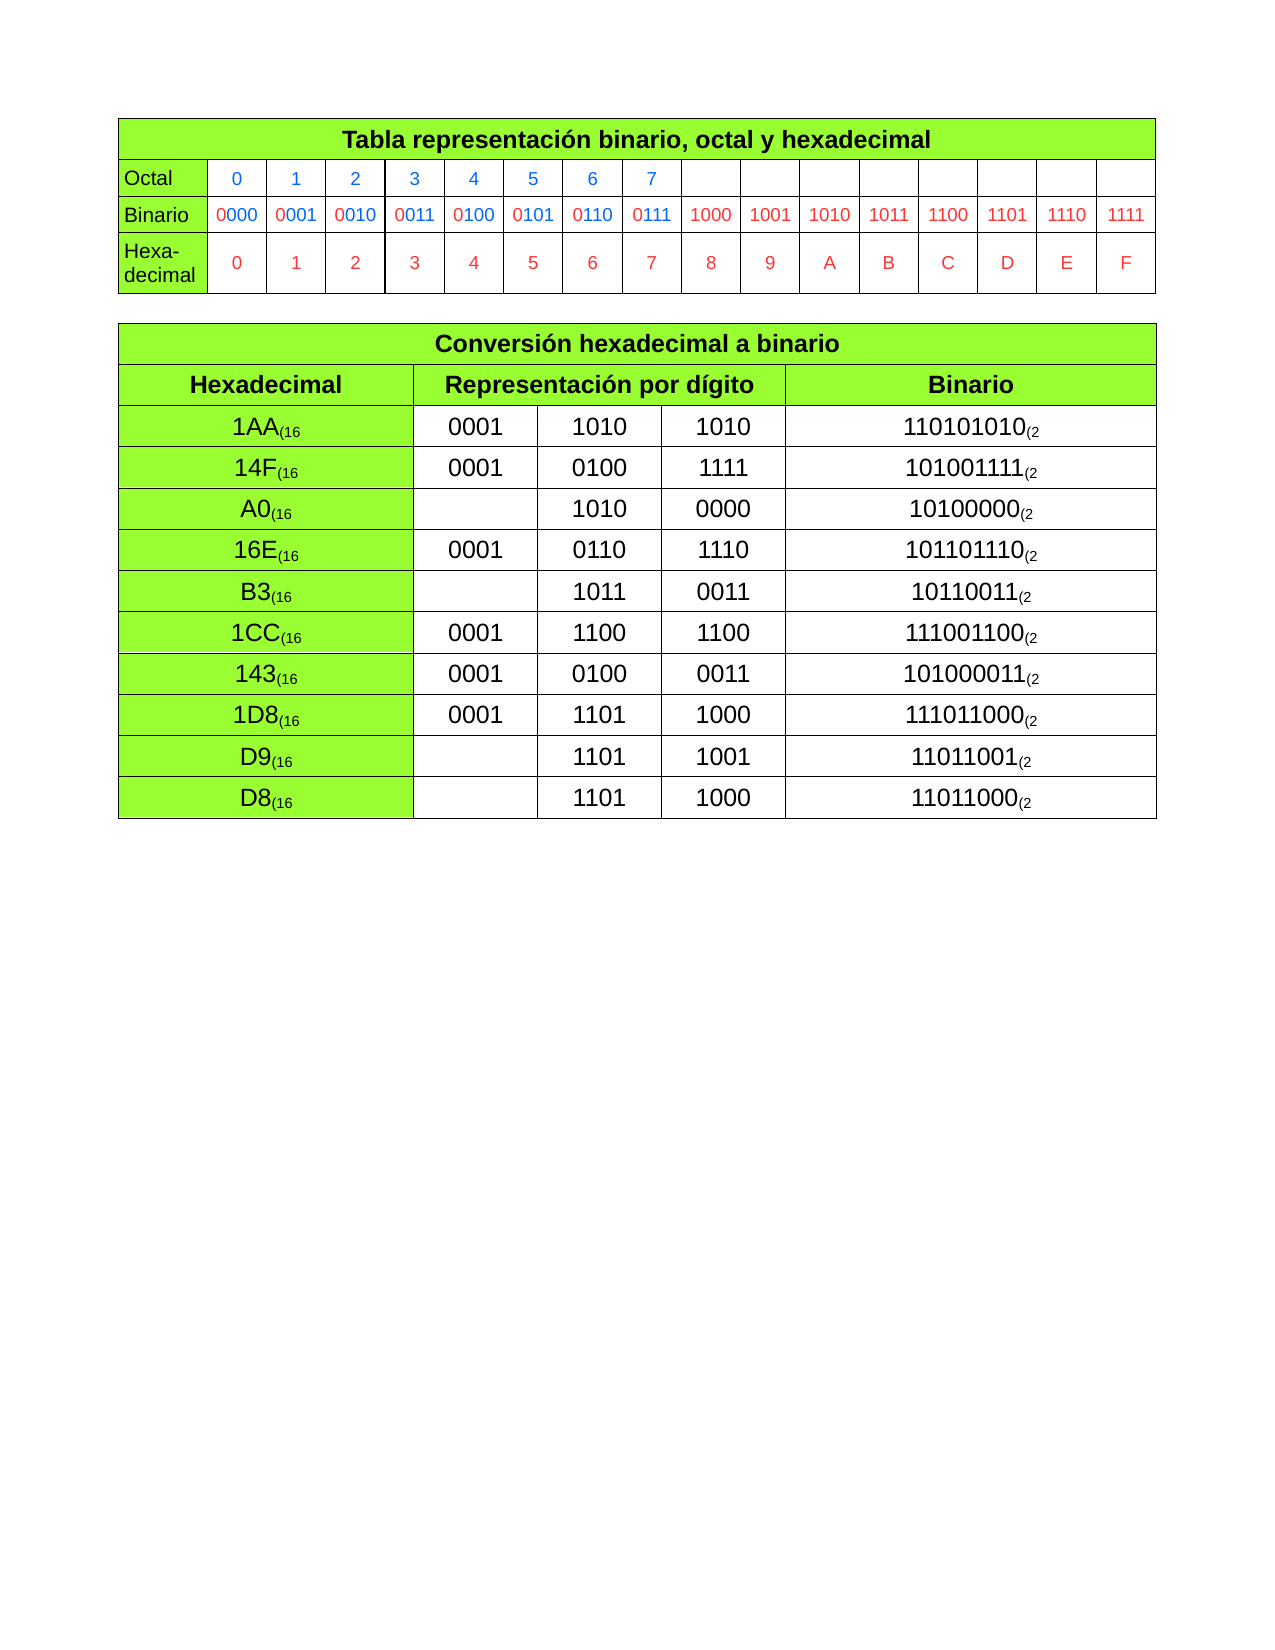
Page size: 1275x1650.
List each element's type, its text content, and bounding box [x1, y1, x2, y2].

table_cell 1101 [538, 736, 661, 776]
table_cell 1001 [662, 736, 785, 776]
table_cell [682, 160, 740, 196]
table_cell 1CC(16 [119, 612, 413, 652]
table_cell [1097, 160, 1155, 196]
table_cell [919, 160, 977, 196]
table_cell 0111 [623, 197, 681, 232]
table_cell 5 [504, 233, 562, 293]
table_cell [414, 489, 537, 529]
table_cell [414, 777, 537, 817]
table_cell [741, 160, 799, 196]
table_cell B [860, 233, 918, 293]
table_cell 1010 [662, 406, 785, 446]
table_cell 6 [563, 160, 622, 196]
table_cell 1000 [662, 777, 785, 817]
table_cell B3(16 [119, 571, 413, 611]
table_cell 101101110(2 [786, 530, 1156, 570]
table_cell 0110 [538, 530, 661, 570]
table_cell 0010 [326, 197, 384, 232]
table_header Conversión hexadecimal a binario [119, 324, 1156, 364]
table_cell 0000 [208, 197, 266, 232]
table_cell 143(16 [119, 654, 413, 694]
table_cell 1111 [662, 447, 785, 487]
table_cell Hexa-decimal [119, 233, 207, 293]
table_cell 1010 [538, 406, 661, 446]
table_cell 111001100(2 [786, 612, 1156, 652]
table_cell Hexadecimal [119, 365, 413, 405]
table_cell 9 [741, 233, 799, 293]
table_cell 0011 [662, 654, 785, 694]
table_cell 1110 [662, 530, 785, 570]
table_cell F [1097, 233, 1155, 293]
table_cell C [919, 233, 977, 293]
table_cell 0100 [538, 654, 661, 694]
table_cell 1010 [538, 489, 661, 529]
table_cell D9(16 [119, 736, 413, 776]
table_cell A0(16 [119, 489, 413, 529]
table_cell Binario [119, 197, 207, 232]
table_cell 1110 [1037, 197, 1096, 232]
table_cell [978, 160, 1036, 196]
table_cell 2 [326, 233, 384, 293]
table_cell D8(16 [119, 777, 413, 817]
table_cell 8 [682, 233, 740, 293]
table_cell 5 [504, 160, 562, 196]
table_cell 0001 [267, 197, 325, 232]
table_cell 1101 [978, 197, 1036, 232]
table_cell [414, 736, 537, 776]
table_cell 0000 [662, 489, 785, 529]
table_cell 14F(16 [119, 447, 413, 487]
table_cell 7 [623, 233, 681, 293]
table_cell 4 [445, 160, 503, 196]
table_cell 101000011(2 [786, 654, 1156, 694]
table_cell 1 [267, 160, 325, 196]
table_cell 1 [267, 233, 325, 293]
table_cell 0100 [445, 197, 503, 232]
table_cell 1100 [662, 612, 785, 652]
table_cell 1010 [800, 197, 859, 232]
table_cell 10110011(2 [786, 571, 1156, 611]
table_cell 7 [623, 160, 681, 196]
table_cell 0001 [414, 530, 537, 570]
table_cell 110101010(2 [786, 406, 1156, 446]
table_cell E [1037, 233, 1096, 293]
table_cell [860, 160, 918, 196]
table_cell 10100000(2 [786, 489, 1156, 529]
table_cell 1000 [662, 695, 785, 735]
table_cell 0 [208, 233, 266, 293]
table_cell [414, 571, 537, 611]
table_cell 16E(16 [119, 530, 413, 570]
table_cell 3 [386, 233, 444, 293]
table_cell 0011 [386, 197, 444, 232]
table_cell 0001 [414, 612, 537, 652]
table_cell D [978, 233, 1036, 293]
table_cell 2 [326, 160, 384, 196]
table_cell 3 [386, 160, 444, 196]
table_cell Octal [119, 160, 207, 196]
table_header Tabla representación binario, octal y hexadecimal [119, 119, 1155, 159]
table_cell 1011 [860, 197, 918, 232]
table_cell 1111 [1097, 197, 1155, 232]
table_cell 1011 [538, 571, 661, 611]
table_cell 0001 [414, 654, 537, 694]
table_cell 0011 [662, 571, 785, 611]
table_cell 0001 [414, 695, 537, 735]
table_cell [800, 160, 859, 196]
table_cell Representación por dígito [414, 365, 785, 405]
table_cell 111011000(2 [786, 695, 1156, 735]
table_cell 0 [208, 160, 266, 196]
table_cell 1AA(16 [119, 406, 413, 446]
table_cell 0110 [563, 197, 622, 232]
table_cell 11011001(2 [786, 736, 1156, 776]
table_cell 101001111(2 [786, 447, 1156, 487]
table_cell [1037, 160, 1096, 196]
table_cell A [800, 233, 859, 293]
table_cell 1101 [538, 695, 661, 735]
table_cell 11011000(2 [786, 777, 1156, 817]
table_cell 0100 [538, 447, 661, 487]
table_cell 1D8(16 [119, 695, 413, 735]
table_cell 0101 [504, 197, 562, 232]
table_cell 0001 [414, 447, 537, 487]
table_cell 0001 [414, 406, 537, 446]
table_cell 1100 [538, 612, 661, 652]
table_cell 1001 [741, 197, 799, 232]
table_cell 1100 [919, 197, 977, 232]
table_cell 1000 [682, 197, 740, 232]
table_cell Binario [786, 365, 1156, 405]
table_cell 6 [563, 233, 622, 293]
table_cell 1101 [538, 777, 661, 817]
table_cell 4 [445, 233, 503, 293]
